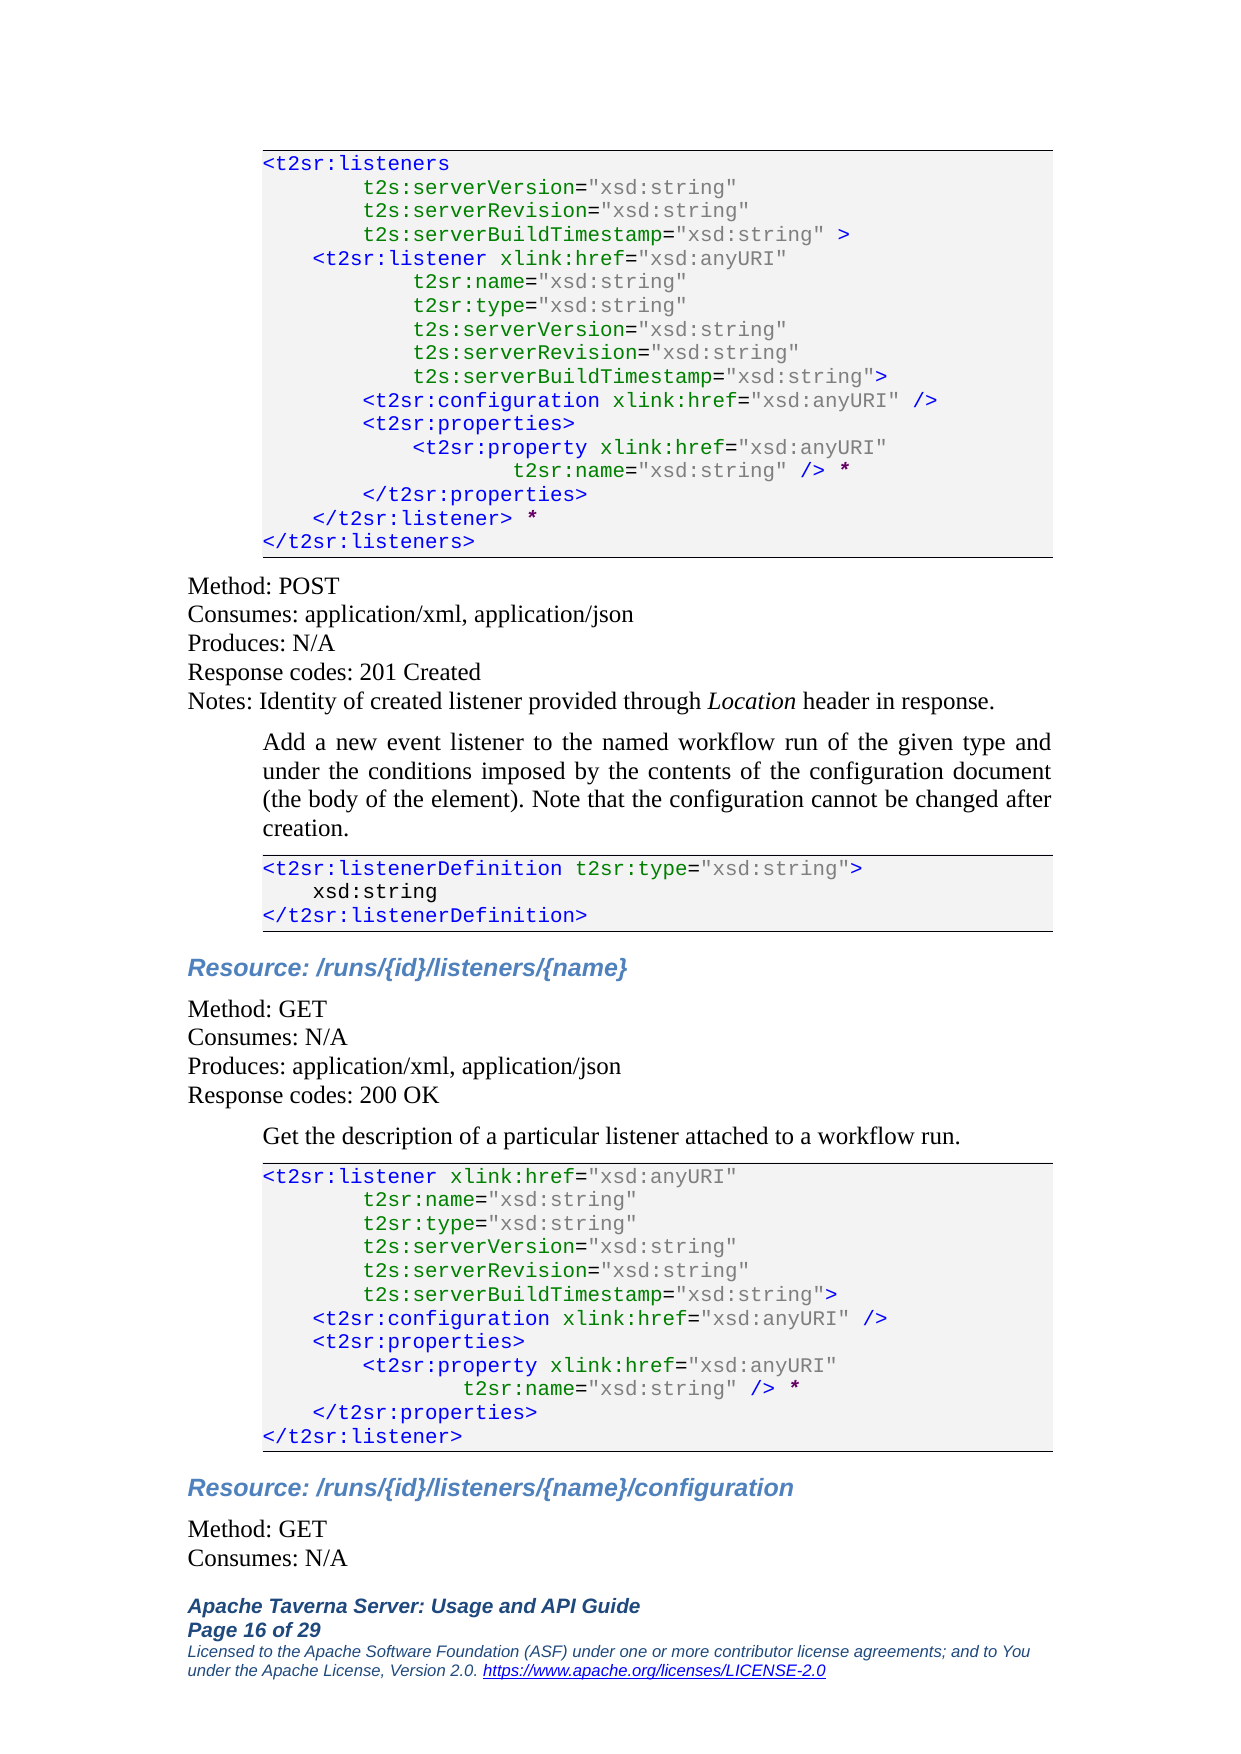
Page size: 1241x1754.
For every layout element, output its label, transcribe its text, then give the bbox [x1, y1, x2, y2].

text </t2sr:listeners> [262, 528, 1053, 558]
text </t2sr:properties> [262, 1399, 1053, 1423]
text <t2sr:configuration xlink:href="xsd:anyURI" /> [262, 1304, 1053, 1328]
text <t2sr:listeners t2s:serverVersion="xsd:string" t2s:serverRevision="xsd:string" t2s:serverBuildTimestamp="xsd:string" > [262, 151, 1053, 244]
text t2sr:type="xsd:string" t2s:serverVersion="xsd:string" t2s:serverRevision="xsd:string" t2s:serverBuildTimestamp="xsd:string"> [262, 1210, 1053, 1304]
subtitle Resource: /runs/{id}/listeners/{name} [187, 952, 1053, 981]
text </t2sr:listener> * [262, 505, 1053, 528]
text Method: POST Consumes: application/xml, application/json Produces: N/A Response codes: 201 Created Notes: Identity of created listener provided through Location header in response. [187, 571, 1053, 714]
text Method: GET Consumes: N/A [187, 1514, 1053, 1572]
text <t2sr:properties> [262, 410, 1053, 434]
text Get the description of a particular listener attached to a workflow run. [262, 1121, 1053, 1150]
subtitle Resource: /runs/{id}/listeners/{name}/configuration [187, 1473, 1053, 1502]
text Method: GET Consumes: N/A Produces: application/xml, application/json Response codes: 200 OK [187, 994, 1053, 1109]
text t2sr:name="xsd:string" /> * [262, 457, 1053, 481]
text t2sr:name="xsd:string" /> * [262, 1375, 1053, 1399]
text t2sr:type="xsd:string" t2s:serverVersion="xsd:string" t2s:serverRevision="xsd:string" t2s:serverBuildTimestamp="xsd:string"> [262, 292, 1053, 386]
text <t2sr:properties> [262, 1328, 1053, 1352]
text </t2sr:properties> [262, 481, 1053, 505]
text t2sr:name="xsd:string" [262, 1186, 1053, 1210]
text Add a new event listener to the named workflow run of the given type and under the conditions imposed by the contents of the configuration document (the body of the element). Note that the configuration cannot be changed after creation. [262, 727, 1053, 842]
text <t2sr:property xlink:href="xsd:anyURI" [262, 434, 1053, 457]
text t2sr:name="xsd:string" [262, 268, 1053, 292]
text <t2sr:listener xlink:href="xsd:anyURI" [262, 1164, 1053, 1186]
text xsd:string [262, 878, 1053, 902]
text <t2sr:listener xlink:href="xsd:anyURI" [262, 244, 1053, 268]
text <t2sr:configuration xlink:href="xsd:anyURI" /> [262, 386, 1053, 410]
text <t2sr:property xlink:href="xsd:anyURI" [262, 1352, 1053, 1375]
text </t2sr:listenerDefinition> [262, 902, 1053, 932]
text </t2sr:listener> [262, 1423, 1053, 1452]
text <t2sr:listenerDefinition t2sr:type="xsd:string"> [262, 856, 1053, 878]
